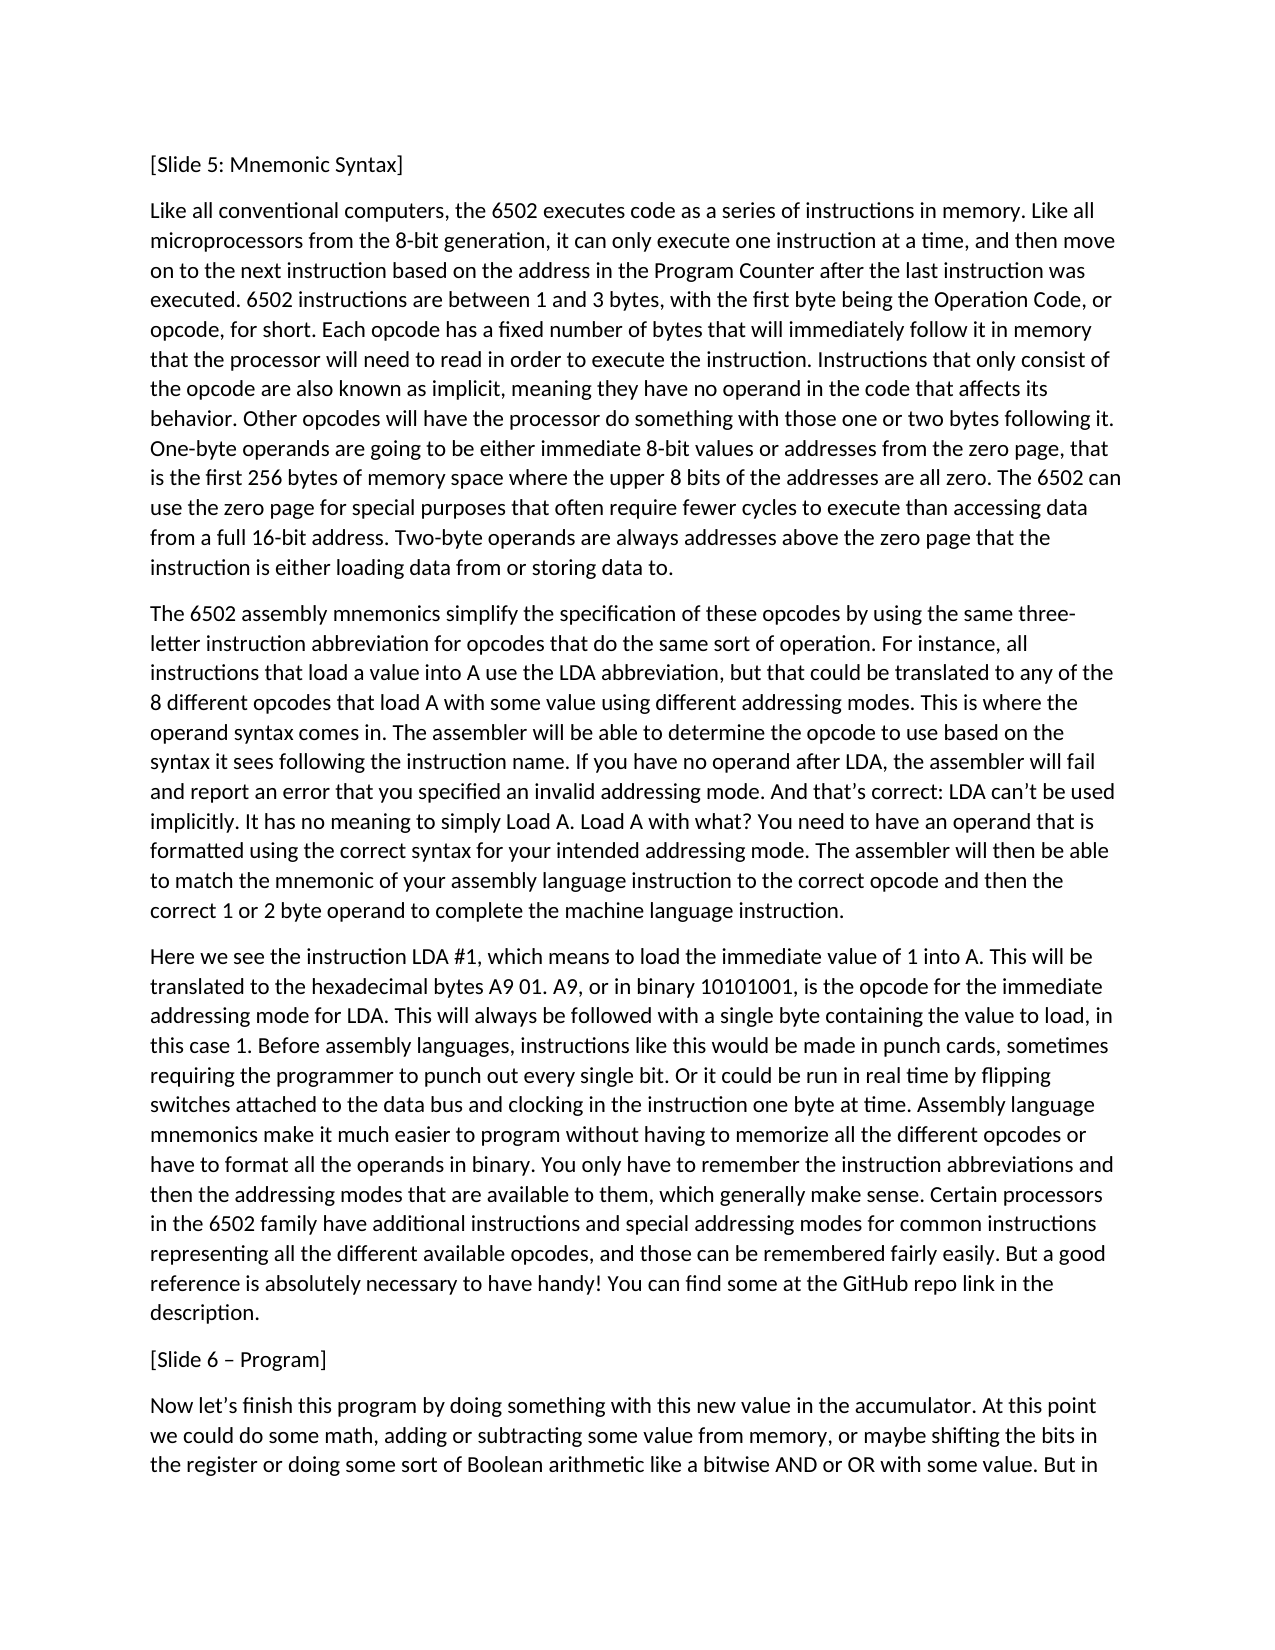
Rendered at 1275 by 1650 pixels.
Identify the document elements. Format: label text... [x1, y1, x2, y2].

text [Slide 5: Mnemonic Syntax] [150, 150, 1125, 178]
text Here we see the instruction LDA #1, which means to load the immediate value of 1 into A. This will be translated to the hexadecimal bytes A9 01. A9, or in binary 10101001, is the opcode for the immediate addressing mode for LDA. This will always be followed with a single byte containing the value to load, in this case 1. Before assembly languages, instructions like this would be made in punch cards, sometimes requiring the programmer to punch out every single bit. Or it could be run in real time by flipping switches attached to the data bus and clocking in the instruction one byte at time. Assembly language mnemonics make it much easier to program without having to memorize all the different opcodes or have to format all the operands in binary. You only have to remember the instruction abbreviations and then the addressing modes that are available to them, which generally make sense. Certain processors in the 6502 family have additional instructions and special addressing modes for common instructions representing all the different available opcodes, and those can be remembered fairly easily. But a good reference is absolutely necessary to have handy! You can find some at the GitHub repo link in the description. [150, 942, 1125, 1326]
text Like all conventional computers, the 6502 executes code as a series of instructions in memory. Like all microprocessors from the 8-bit generation, it can only execute one instruction at a time, and then move on to the next instruction based on the address in the Program Counter after the last instruction was executed. 6502 instructions are between 1 and 3 bytes, with the first byte being the Operation Code, or opcode, for short. Each opcode has a fixed number of bytes that will immediately follow it in memory that the processor will need to read in order to execute the instruction. Instructions that only consist of the opcode are also known as implicit, meaning they have no operand in the code that affects its behavior. Other opcodes will have the processor do something with those one or two bytes following it. One-byte operands are going to be either immediate 8-bit values or addresses from the zero page, that is the first 256 bytes of memory space where the upper 8 bits of the addresses are all zero. The 6502 can use the zero page for special purposes that often require fewer cycles to execute than accessing data from a full 16-bit address. Two-byte operands are always addresses above the zero page that the instruction is either loading data from or storing data to. [150, 196, 1125, 581]
text The 6502 assembly mnemonics simplify the specification of these opcodes by using the same three-letter instruction abbreviation for opcodes that do the same sort of operation. For instance, all instructions that load a value into A use the LDA abbreviation, but that could be translated to any of the 8 different opcodes that load A with some value using different addressing modes. This is where the operand syntax comes in. The assembler will be able to determine the opcode to use based on the syntax it sees following the instruction name. If you have no operand after LDA, the assembler will fail and report an error that you specified an invalid addressing mode. And that’s correct: LDA can’t be used implicitly. It has no meaning to simply Load A. Load A with what? You need to have an operand that is formatted using the correct syntax for your intended addressing mode. The assembler will then be able to match the mnemonic of your assembly language instruction to the correct opcode and then the correct 1 or 2 byte operand to complete the machine language instruction. [150, 599, 1125, 924]
text Now let’s finish this program by doing something with this new value in the accumulator. At this point we could do some math, adding or subtracting some value from memory, or maybe shifting the bits in the register or doing some sort of Boolean arithmetic like a bitwise AND or OR with some value. But in [150, 1391, 1125, 1478]
text [Slide 6 – Program] [150, 1345, 1125, 1373]
